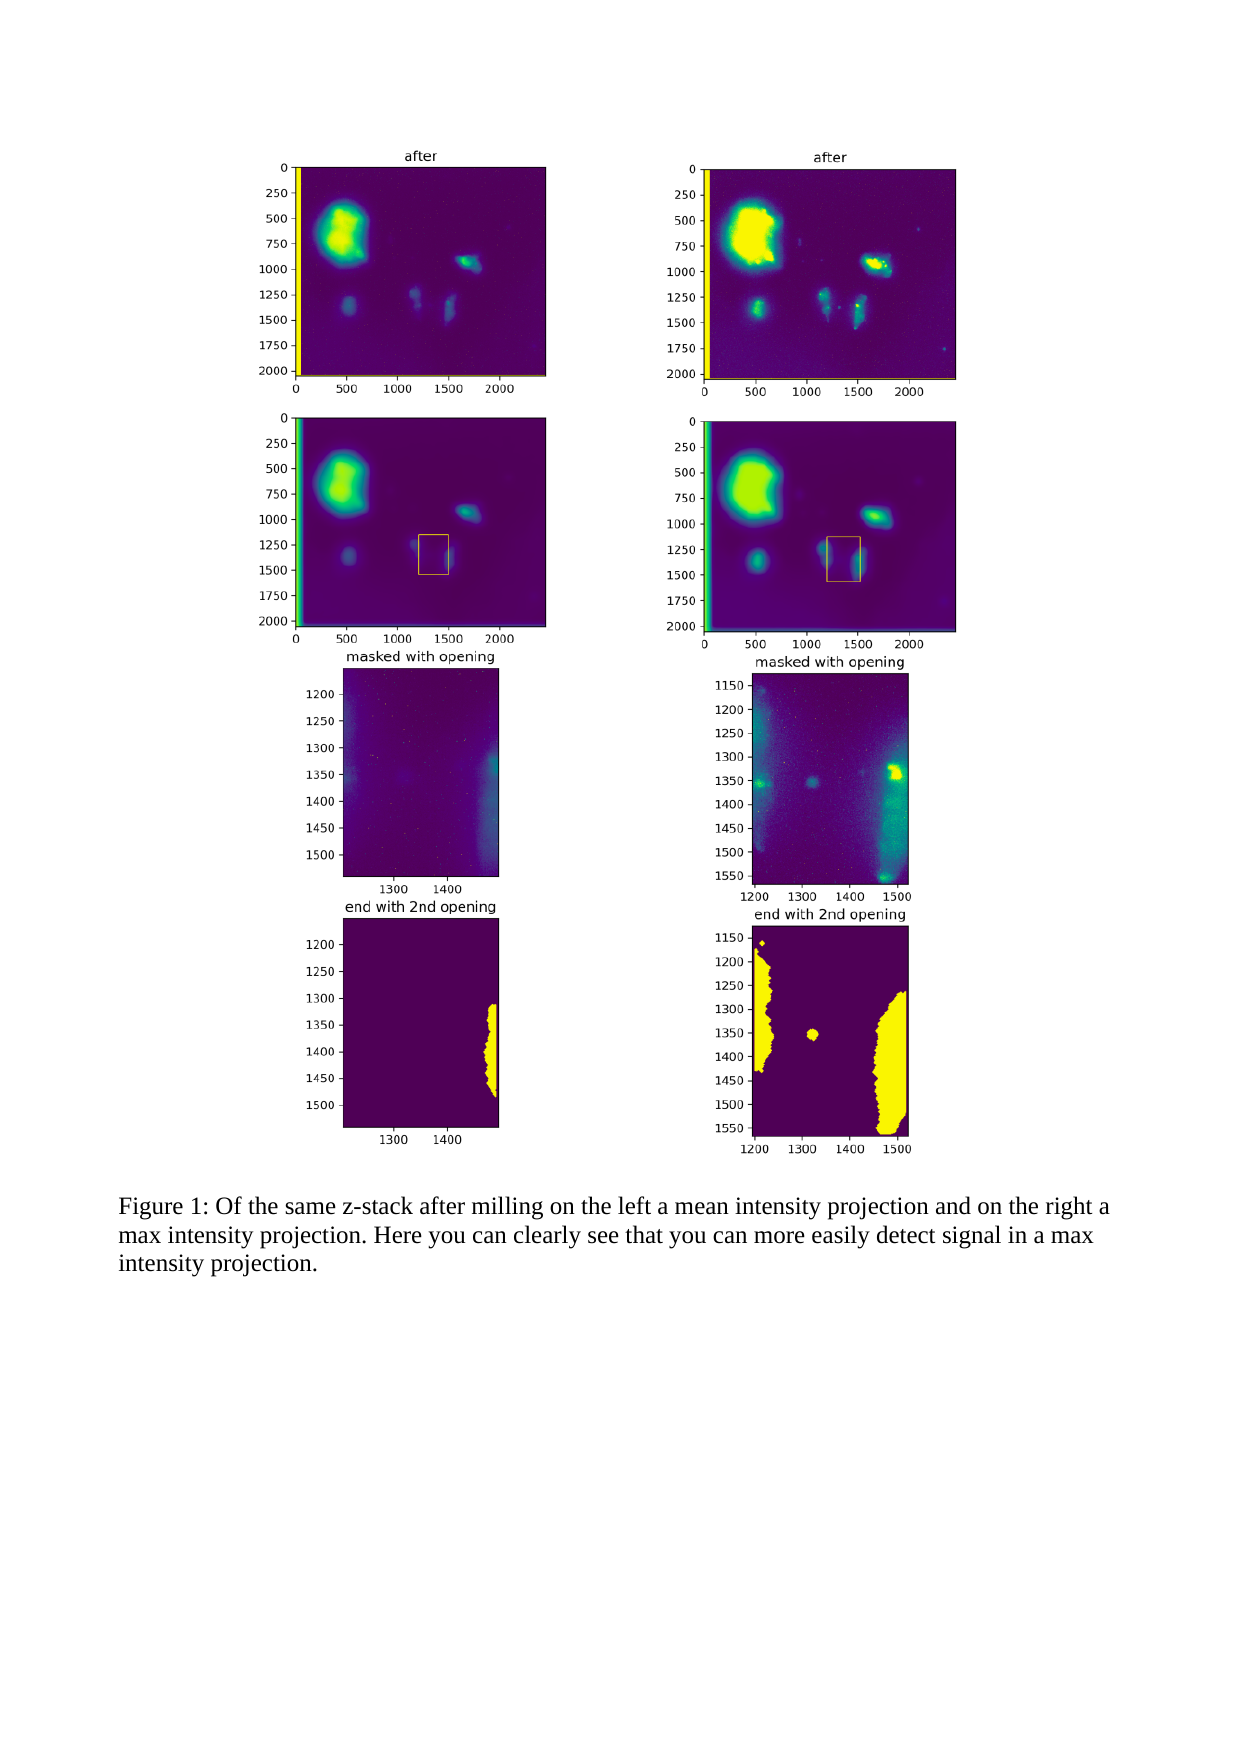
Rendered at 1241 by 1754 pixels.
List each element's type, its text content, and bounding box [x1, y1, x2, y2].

picture [251, 142, 568, 1157]
text Figure 1: Of the same z-stack after milling on the left a mean intensity projection and on the right a max intensity projection. Here you can clearly see that you can more easily detect signal in a max intensity projection. [118, 1191, 1122, 1277]
picture [657, 145, 973, 1163]
